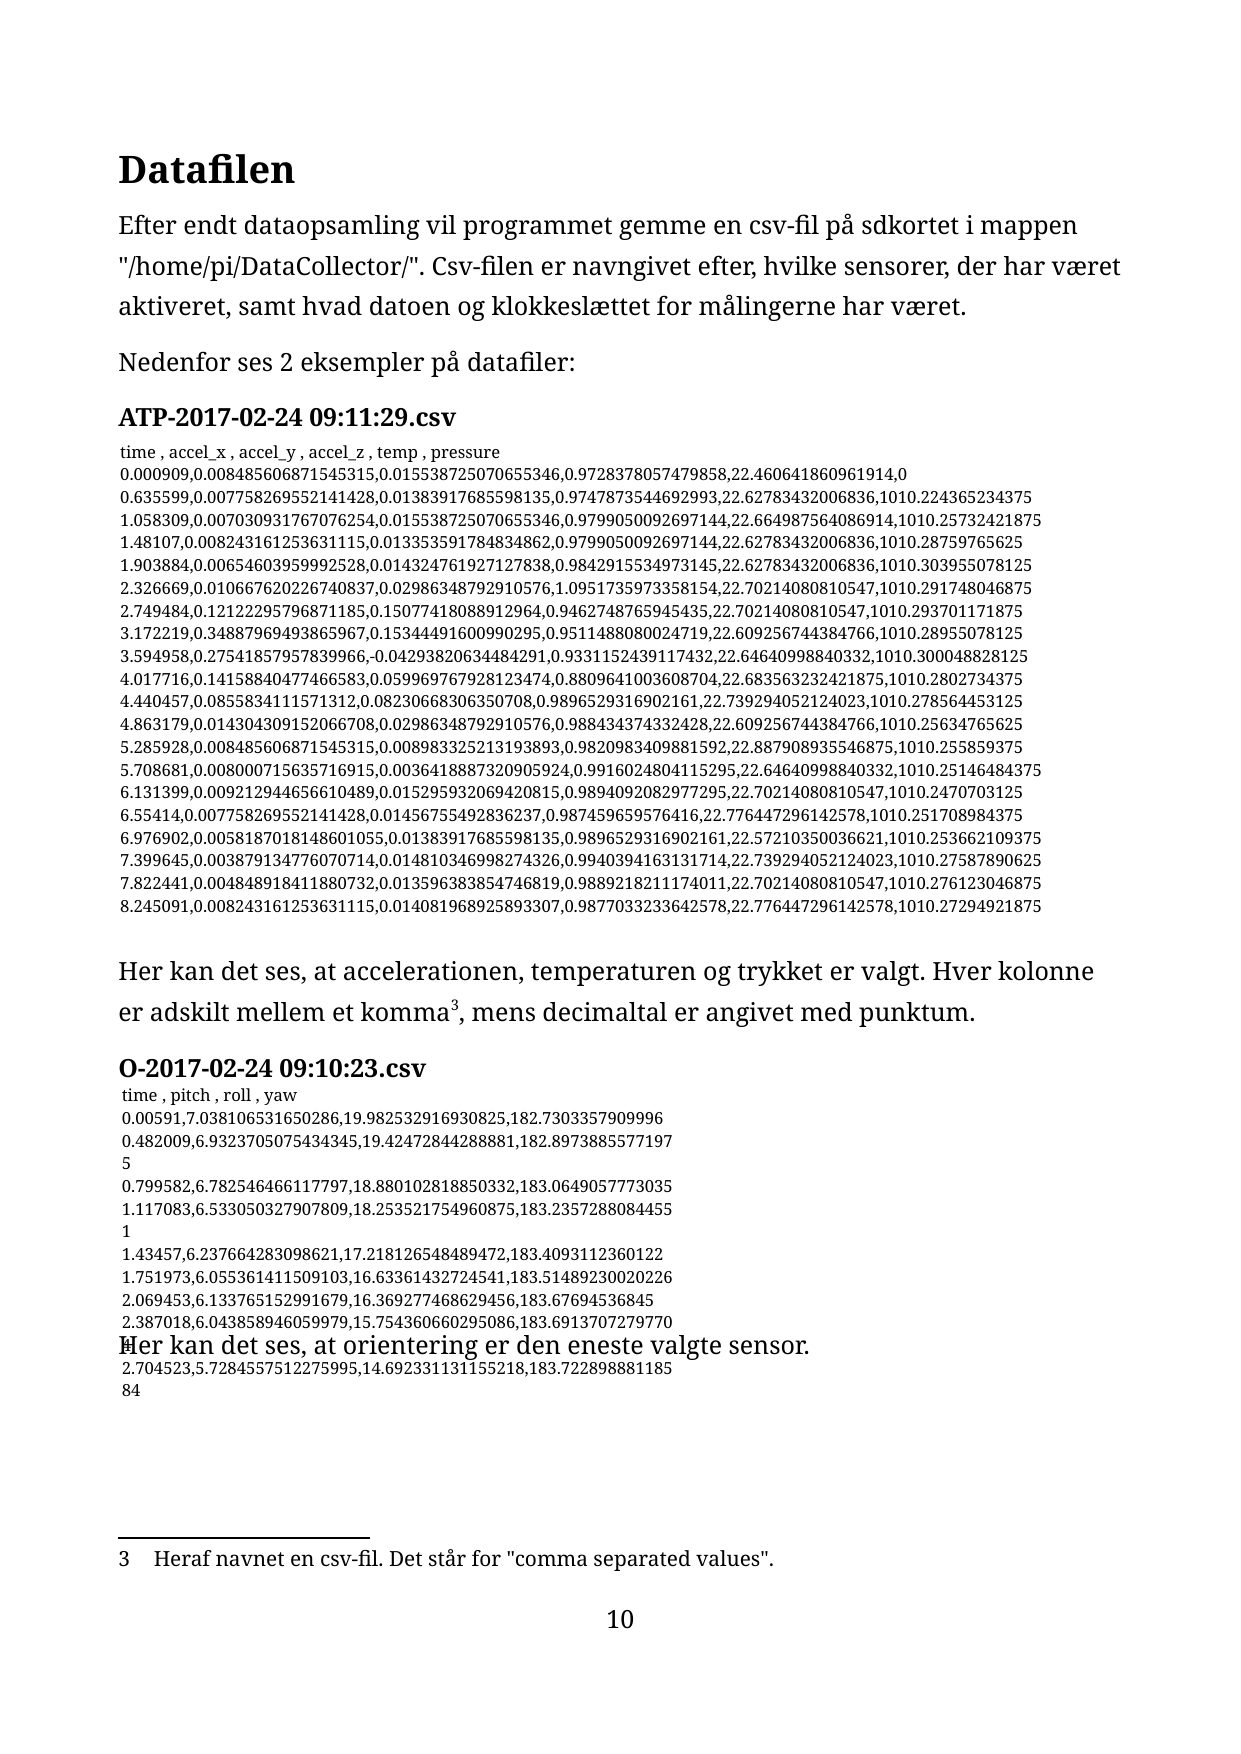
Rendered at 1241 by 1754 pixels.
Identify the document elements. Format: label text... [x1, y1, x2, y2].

text Heraf navnet en csv-fil. Det står for "comma separated values". [118, 1544, 1122, 1572]
text Nedenfor ses 2 eksempler på datafiler: [118, 344, 1122, 378]
text O-2017-02-24 09:10:23.csv [118, 1050, 1122, 1084]
text Her kan det ses, at accelerationen, temperaturen og trykket er valgt. Hver kolonne er adskilt mellem et komma, mens decimaltal er angivet med punktum. [118, 954, 1122, 1029]
text Efter endt dataopsamling vil programmet gemme en csv-fil på sdkortet i mappen "/home/pi/DataCollector/". Csv-filen er navngivet efter, hvilke sensorer, der har været aktiveret, samt hvad datoen og klokkeslættet for målingerne har været. [118, 207, 1122, 323]
subtitle Datafilen [118, 143, 1122, 195]
text ATP-2017-02-24 09:11:29.csv [118, 400, 1122, 434]
text Her kan det ses, at orientering er den eneste valgte sensor. [118, 1327, 1122, 1361]
